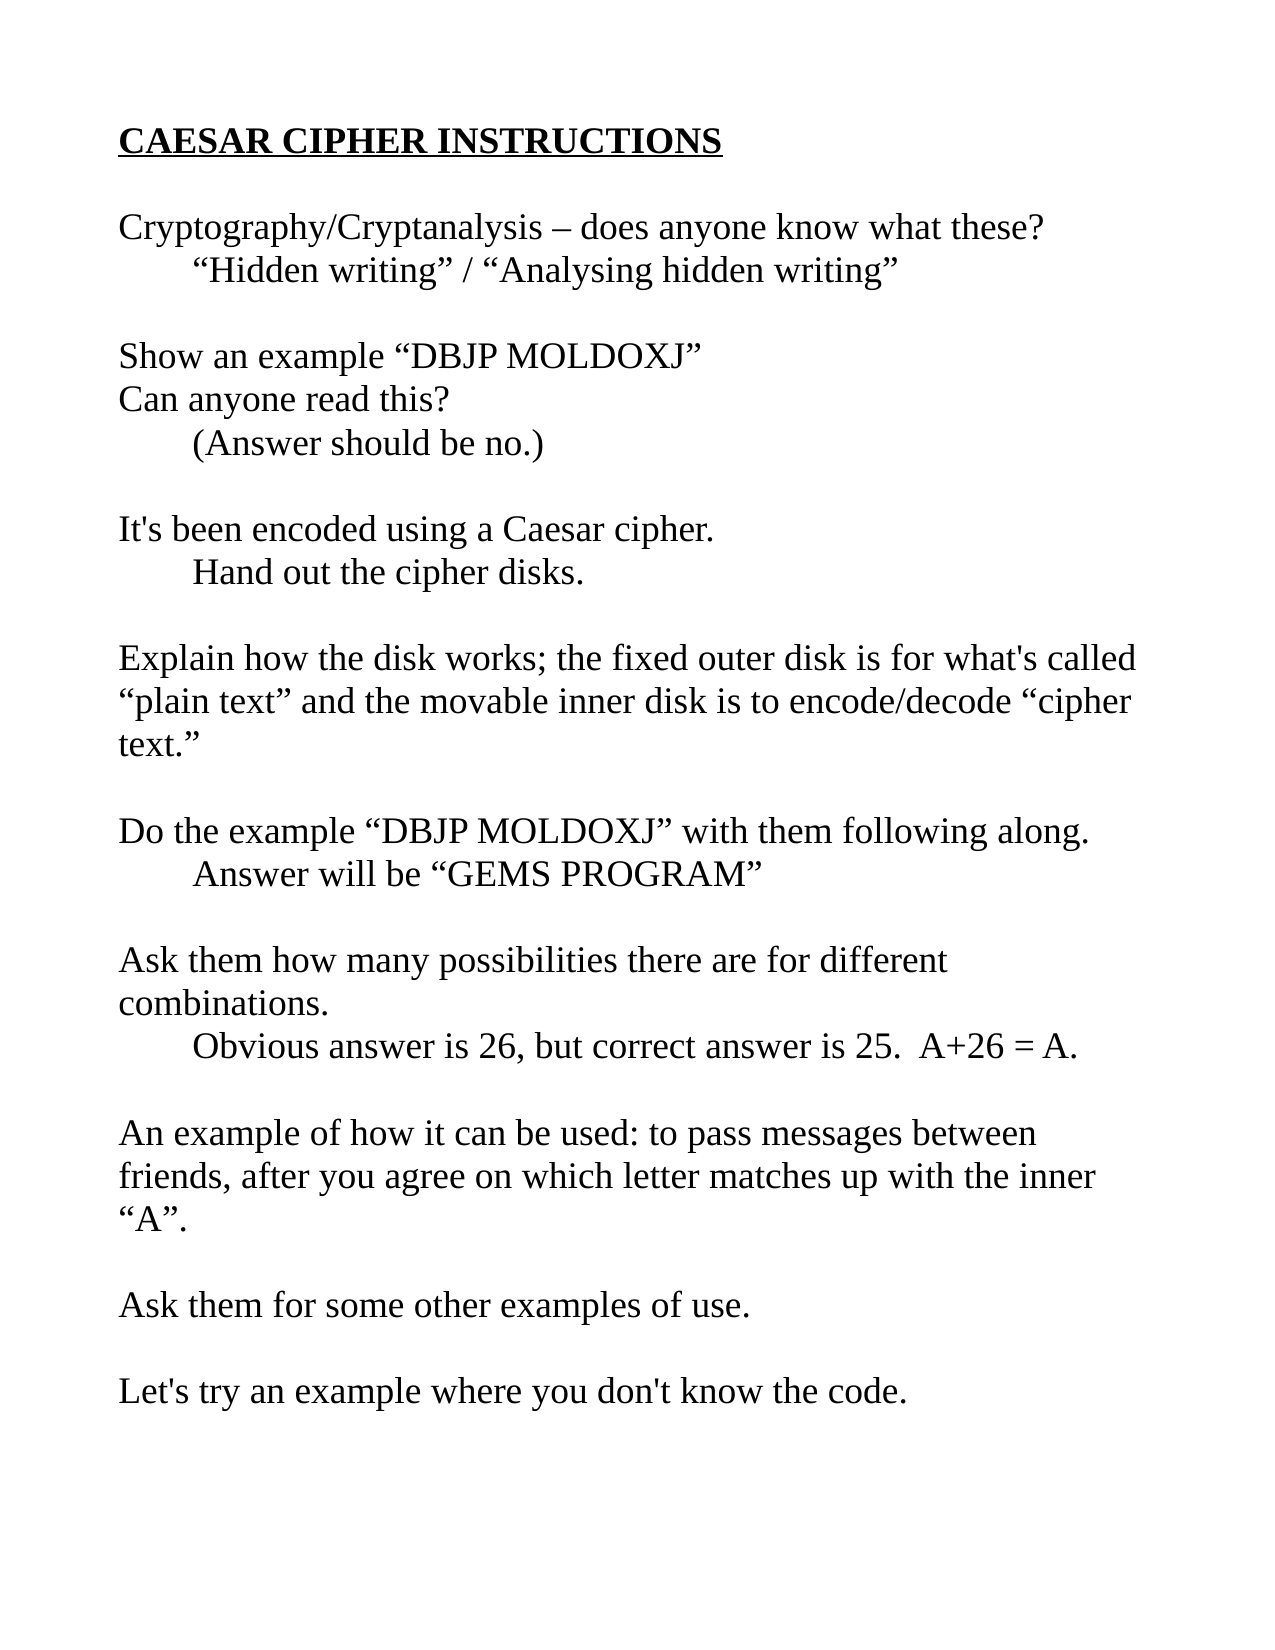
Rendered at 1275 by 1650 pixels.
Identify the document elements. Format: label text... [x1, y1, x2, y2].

text Ask them for some other examples of use. [118, 1282, 1157, 1326]
text Can anyone read this? [118, 377, 1157, 420]
text Let's try an example where you don't know the code. [118, 1369, 1157, 1412]
text Explain how the disk works; the fixed outer disk is for what's called “plain text” and the movable inner disk is to encode/decode “cipher text.” [118, 636, 1157, 765]
text Hand out the cipher disks. [118, 549, 1157, 592]
text Answer will be “GEMS PROGRAM” [118, 851, 1157, 894]
text Ask them how many possibilities there are for different combinations. [118, 937, 1157, 1024]
text Obvious answer is 26, but correct answer is 25. A+26 = A. [118, 1024, 1157, 1067]
text Show an example “DBJP MOLDOXJ” [118, 334, 1157, 377]
text An example of how it can be used: to pass messages between friends, after you agree on which letter matches up with the inner “A”. [118, 1110, 1157, 1239]
text Cryptography/Cryptanalysis – does anyone know what these? [118, 204, 1157, 247]
text “Hidden writing” / “Analysing hidden writing” [118, 247, 1157, 291]
text (Answer should be no.) [118, 420, 1157, 463]
text Do the example “DBJP MOLDOXJ” with them following along. [118, 808, 1157, 851]
text CAESAR CIPHER INSTRUCTIONS [118, 118, 1157, 161]
text It's been encoded using a Caesar cipher. [118, 506, 1157, 549]
